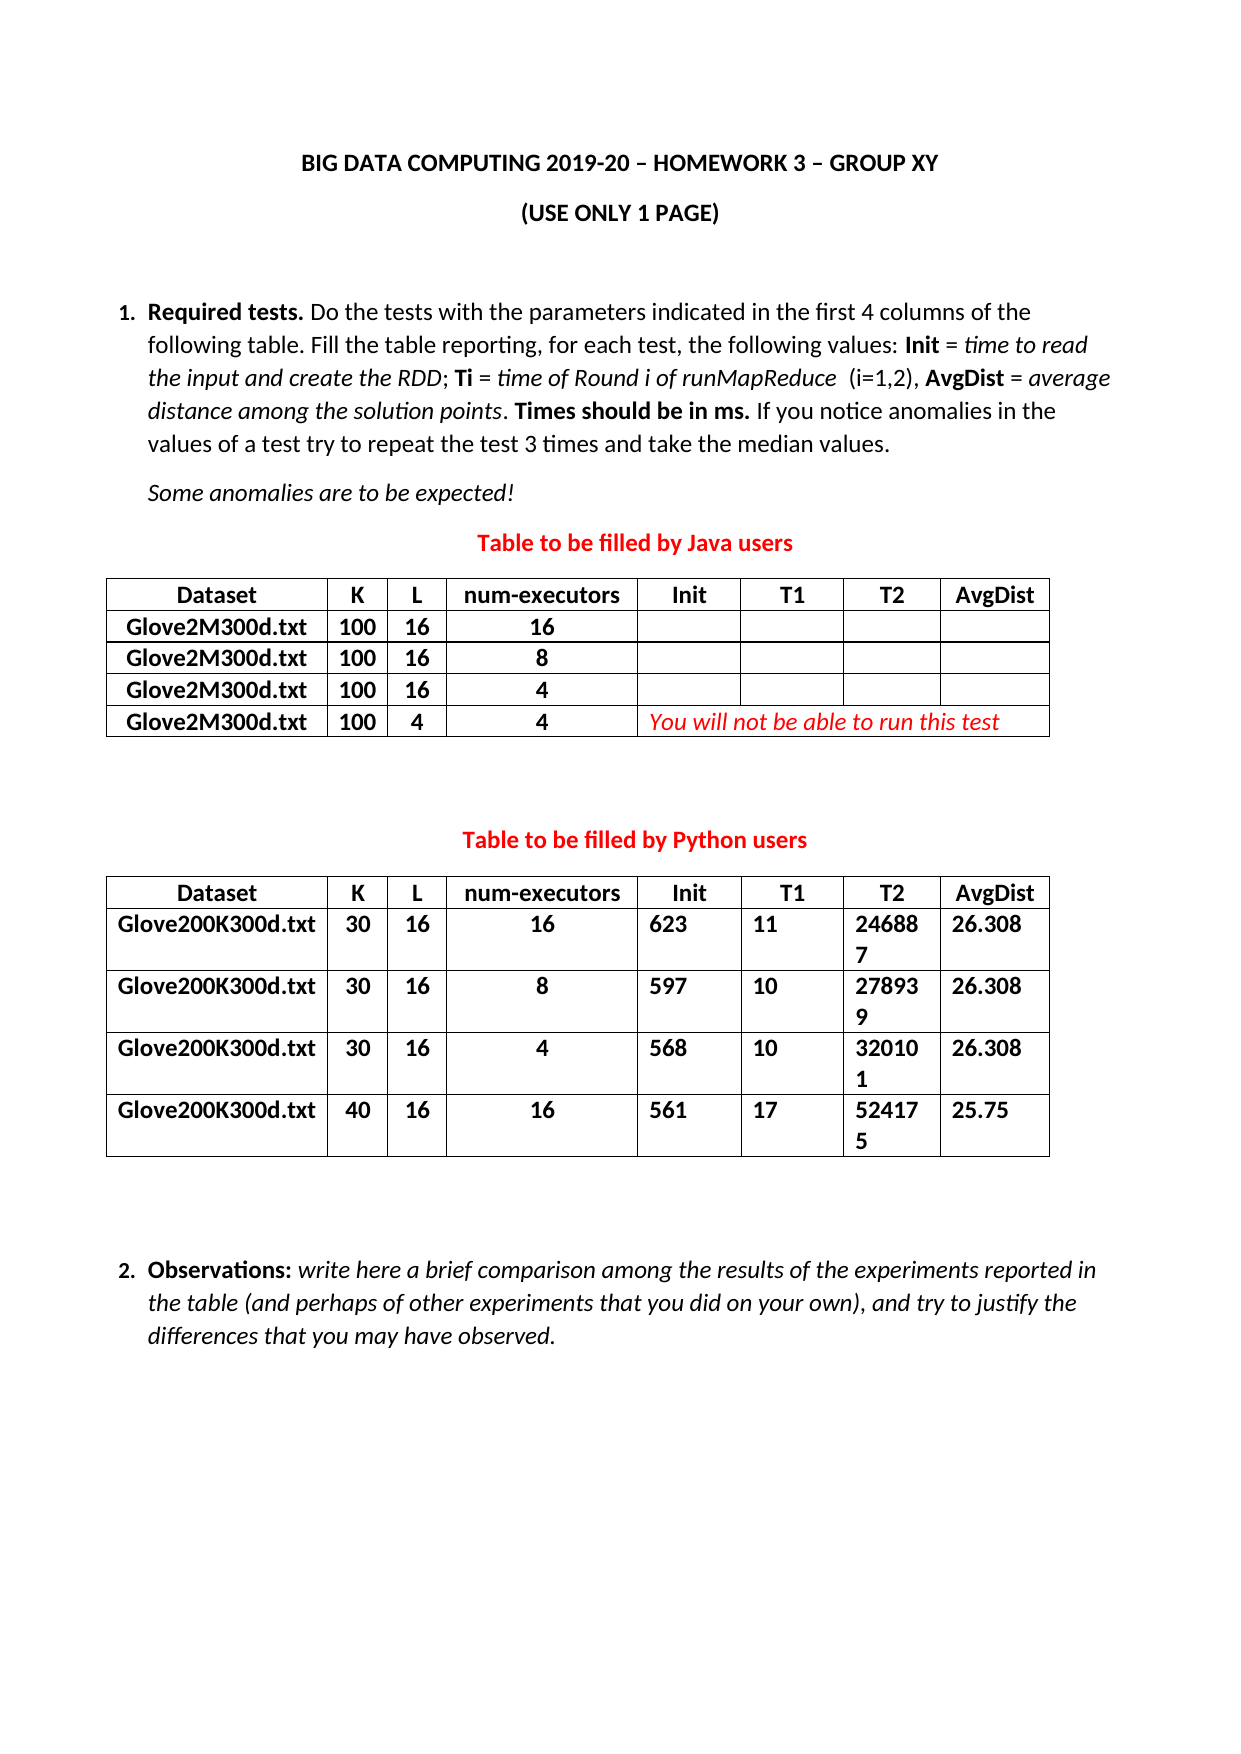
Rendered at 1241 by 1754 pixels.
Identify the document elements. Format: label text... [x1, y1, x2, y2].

table_cell 320101 [844, 1033, 940, 1094]
table_header K [328, 877, 387, 907]
table_cell 11 [742, 909, 843, 969]
table_cell 16 [388, 674, 446, 704]
table_header num-executors [447, 877, 637, 907]
table_cell 4 [447, 1033, 637, 1094]
table_cell [638, 611, 740, 641]
text Table to be filled by Java users [118, 527, 1122, 558]
table_cell 4 [447, 706, 637, 736]
text BIG DATA COMPUTING 2019-20 – HOMEWORK 3 – GROUP XY [118, 148, 1122, 178]
table_cell 10 [742, 971, 843, 1032]
table_cell Glove200K300d.txt [107, 909, 327, 969]
table_cell 26.308 [941, 909, 1049, 969]
table_cell 16 [388, 971, 446, 1032]
table_cell 16 [388, 611, 446, 641]
table_cell 100 [328, 706, 387, 736]
table_cell [844, 611, 940, 641]
table_cell 30 [328, 1033, 387, 1094]
table_cell 16 [388, 1033, 446, 1094]
table_cell 597 [638, 971, 741, 1032]
table_cell 30 [328, 971, 387, 1032]
table_header T1 [741, 579, 843, 610]
table_cell 16 [388, 909, 446, 969]
table_header L [388, 579, 446, 610]
table_cell 26.308 [941, 971, 1049, 1032]
table_header Init [638, 579, 740, 610]
table_cell [941, 643, 1049, 673]
table_cell Glove2M300d.txt [107, 706, 327, 736]
table_header num-executors [447, 579, 637, 610]
table_cell 16 [447, 611, 637, 641]
table_cell 623 [638, 909, 741, 969]
table_cell 524175 [844, 1095, 940, 1156]
table_cell 100 [328, 643, 387, 673]
table_cell Glove200K300d.txt [107, 1095, 327, 1156]
table_header AvgDist [941, 579, 1049, 610]
table_cell [844, 674, 940, 704]
table_cell 16 [447, 909, 637, 969]
table_cell 246887 [844, 909, 940, 969]
table_cell Glove200K300d.txt [107, 1033, 327, 1094]
table_cell [741, 643, 843, 673]
table_cell [844, 643, 940, 673]
table_cell 568 [638, 1033, 741, 1094]
table_cell Glove2M300d.txt [107, 643, 327, 673]
table_cell 10 [742, 1033, 843, 1094]
table_cell Glove200K300d.txt [107, 971, 327, 1032]
list Required tests. Do the tests with the parameters indicated in the first 4 columns of the following table. Fill the table reporting, for each test, the following values: Init = time to read the input and create the RDD; Ti = time of Round i of runMapReduce (i=1,2), AvgDist = average distance among the solution points. Times should be in ms. If you notice anomalies in the values of a test try to repeat the test 3 times and take the median values. [118, 296, 1122, 458]
table_cell [741, 611, 843, 641]
table_cell [638, 643, 740, 673]
table_cell 16 [447, 1095, 637, 1156]
table_header T2 [844, 579, 940, 610]
table_header T1 [742, 877, 843, 907]
table_cell 8 [447, 643, 637, 673]
table_cell 16 [388, 1095, 446, 1156]
table_header Dataset [107, 877, 327, 907]
text (USE ONLY 1 PAGE) [118, 197, 1122, 228]
table_cell 30 [328, 909, 387, 969]
table_cell Glove2M300d.txt [107, 674, 327, 704]
table_cell You will not be able to run this test [638, 706, 1049, 736]
table_header T2 [844, 877, 940, 907]
table_cell [941, 611, 1049, 641]
table_header K [328, 579, 387, 610]
table_cell [638, 674, 740, 704]
table_cell 561 [638, 1095, 741, 1156]
table_cell 100 [328, 611, 387, 641]
text Some anomalies are to be expected! [118, 478, 1122, 508]
table_cell [941, 674, 1049, 704]
list Observations: write here a brief comparison among the results of the experiments reported in the table (and perhaps of other experiments that you did on your own), and try to justify the differences that you may have observed. [118, 1254, 1122, 1351]
table_header AvgDist [941, 877, 1049, 907]
table_header Dataset [107, 579, 327, 610]
table_cell [741, 674, 843, 704]
table_cell 4 [388, 706, 446, 736]
table_cell 4 [447, 674, 637, 704]
table_cell 25.75 [941, 1095, 1049, 1156]
table_cell 16 [388, 643, 446, 673]
table_cell 100 [328, 674, 387, 704]
table_cell 17 [742, 1095, 843, 1156]
table_cell Glove2M300d.txt [107, 611, 327, 641]
table_cell 8 [447, 971, 637, 1032]
text Table to be filled by Python users [118, 825, 1122, 855]
table_cell 26.308 [941, 1033, 1049, 1094]
table_cell 278939 [844, 971, 940, 1032]
table_header Init [638, 877, 741, 907]
table_header L [388, 877, 446, 907]
table_cell 40 [328, 1095, 387, 1156]
